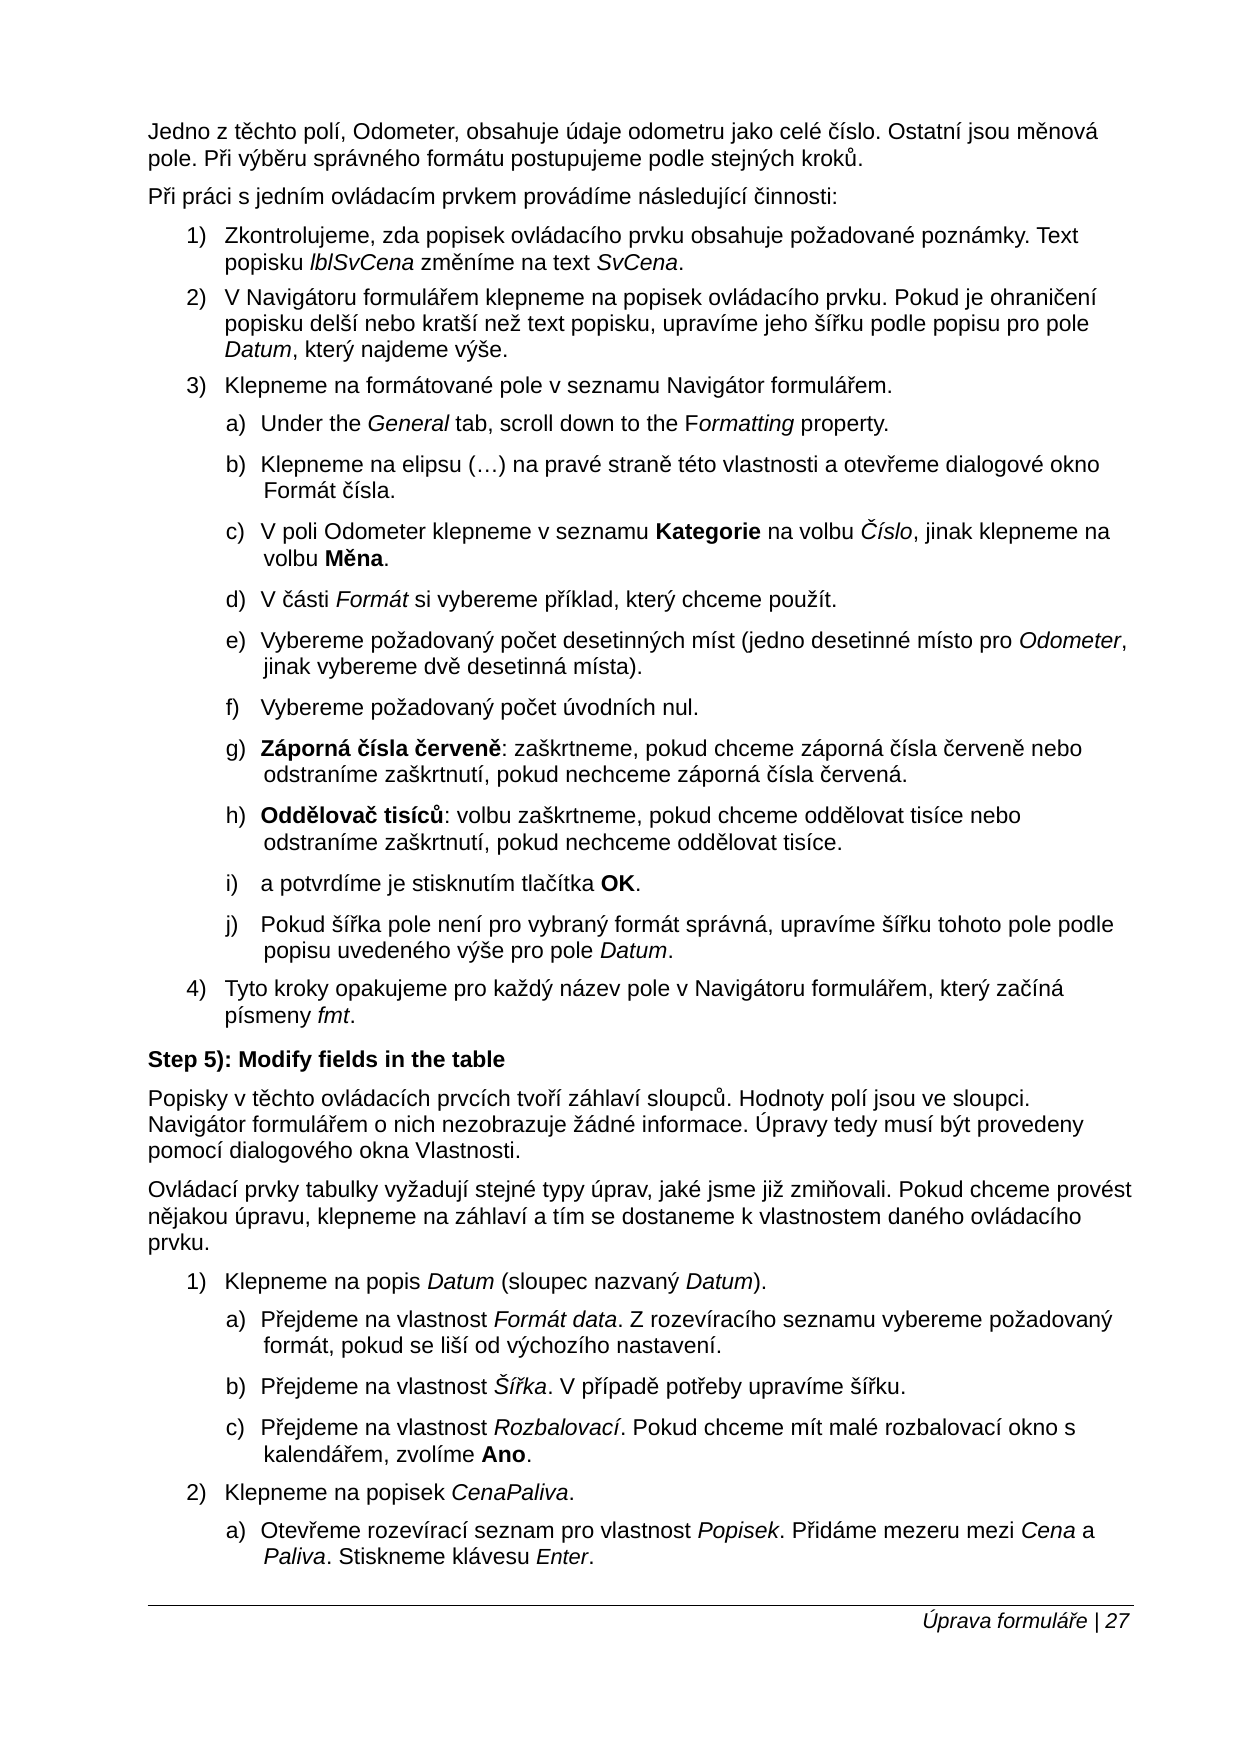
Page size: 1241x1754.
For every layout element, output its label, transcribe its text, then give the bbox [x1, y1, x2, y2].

list V Navigátoru formulářem klepneme na popisek ovládacího prvku. Pokud je ohraničení popisku delší nebo kratší než text popisku, upravíme jeho šířku podle popisu pro pole Datum, který najdeme výše. [207, 284, 1134, 363]
list Klepneme na popisek CenaPaliva. [207, 1479, 1134, 1505]
list Oddělovač tisíců: volbu zaškrtneme, pokud chceme oddělovat tisíce nebo odstraníme zaškrtnutí, pokud nechceme oddělovat tisíce. [223, 799, 1134, 858]
list Přejdeme na vlastnost Šířka. V případě potřeby upravíme šířku. [223, 1370, 1134, 1403]
list Zkontrolujeme, zda popisek ovládacího prvku obsahuje požadované poznámky. Text popisku lblSvCena změníme na text SvCena. [207, 222, 1134, 275]
list Under the General tab, scroll down to the Formatting property. [223, 407, 1134, 439]
list V poli Odometer klepneme v seznamu Kategorie na volbu Číslo, jinak klepneme na volbu Měna. [223, 515, 1134, 574]
text Ovládací prvky tabulky vyžadují stejné typy úprav, jaké jsme již zmiňovali. Pokud chceme provést nějakou úpravu, klepneme na záhlaví a tím se dostaneme k vlastnostem daného ovládacího prvku. [148, 1176, 1134, 1255]
list Pokud šířka pole není pro vybraný formát správná, upravíme šířku tohoto pole podle popisu uvedeného výše pro pole Datum. [223, 908, 1134, 967]
text Step 5: Modify fields in the table [148, 1046, 1134, 1072]
list Přejdeme na vlastnost Formát data. Z rozevíracího seznamu vybereme požadovaný formát, pokud se liší od výchozího nastavení. [223, 1303, 1134, 1362]
text Při práci s jedním ovládacím prvkem provádíme následující činnosti: [148, 183, 1134, 210]
text Jedno z těchto polí, Odometer, obsahuje údaje odometru jako celé číslo. Ostatní jsou měnová pole. Při výběru správného formátu postupujeme podle stejných kroků. [148, 118, 1134, 171]
list Klepneme na formátované pole v seznamu Navigátor formulářem. [207, 372, 1134, 398]
list Tyto kroky opakujeme pro každý název pole v Navigátoru formulářem, který začíná písmeny fmt. [207, 975, 1134, 1028]
list a potvrdíme je stisknutím tlačítka OK. [223, 867, 1134, 899]
list Přejdeme na vlastnost Rozbalovací. Pokud chceme mít malé rozbalovací okno s kalendářem, zvolíme Ano. [223, 1411, 1134, 1470]
text Popisky v těchto ovládacích prvcích tvoří záhlaví sloupců. Hodnoty polí jsou ve sloupci. Navigátor formulářem o nich nezobrazuje žádné informace. Úpravy tedy musí být provedeny pomocí dialogového okna Vlastnosti. [148, 1085, 1134, 1164]
list Vybereme požadovaný počet úvodních nul. [223, 691, 1134, 723]
list V části Formát si vybereme příklad, který chceme použít. [223, 583, 1134, 615]
list Otevřeme rozevírací seznam pro vlastnost Popisek. Přidáme mezeru mezi Cena a Paliva. Stiskneme klávesu Enter. [223, 1514, 1134, 1573]
list Vybereme požadovaný počet desetinných míst (jedno desetinné místo pro Odometer, jinak vybereme dvě desetinná místa). [223, 624, 1134, 682]
list Klepneme na popis Datum (sloupec nazvaný Datum). [207, 1268, 1134, 1294]
list Záporná čísla červeně: zaškrtneme, pokud chceme záporná čísla červeně nebo odstraníme zaškrtnutí, pokud nechceme záporná čísla červená. [223, 732, 1134, 791]
list Klepneme na elipsu (…) na pravé straně této vlastnosti a otevřeme dialogové okno Formát čísla. [223, 448, 1134, 506]
